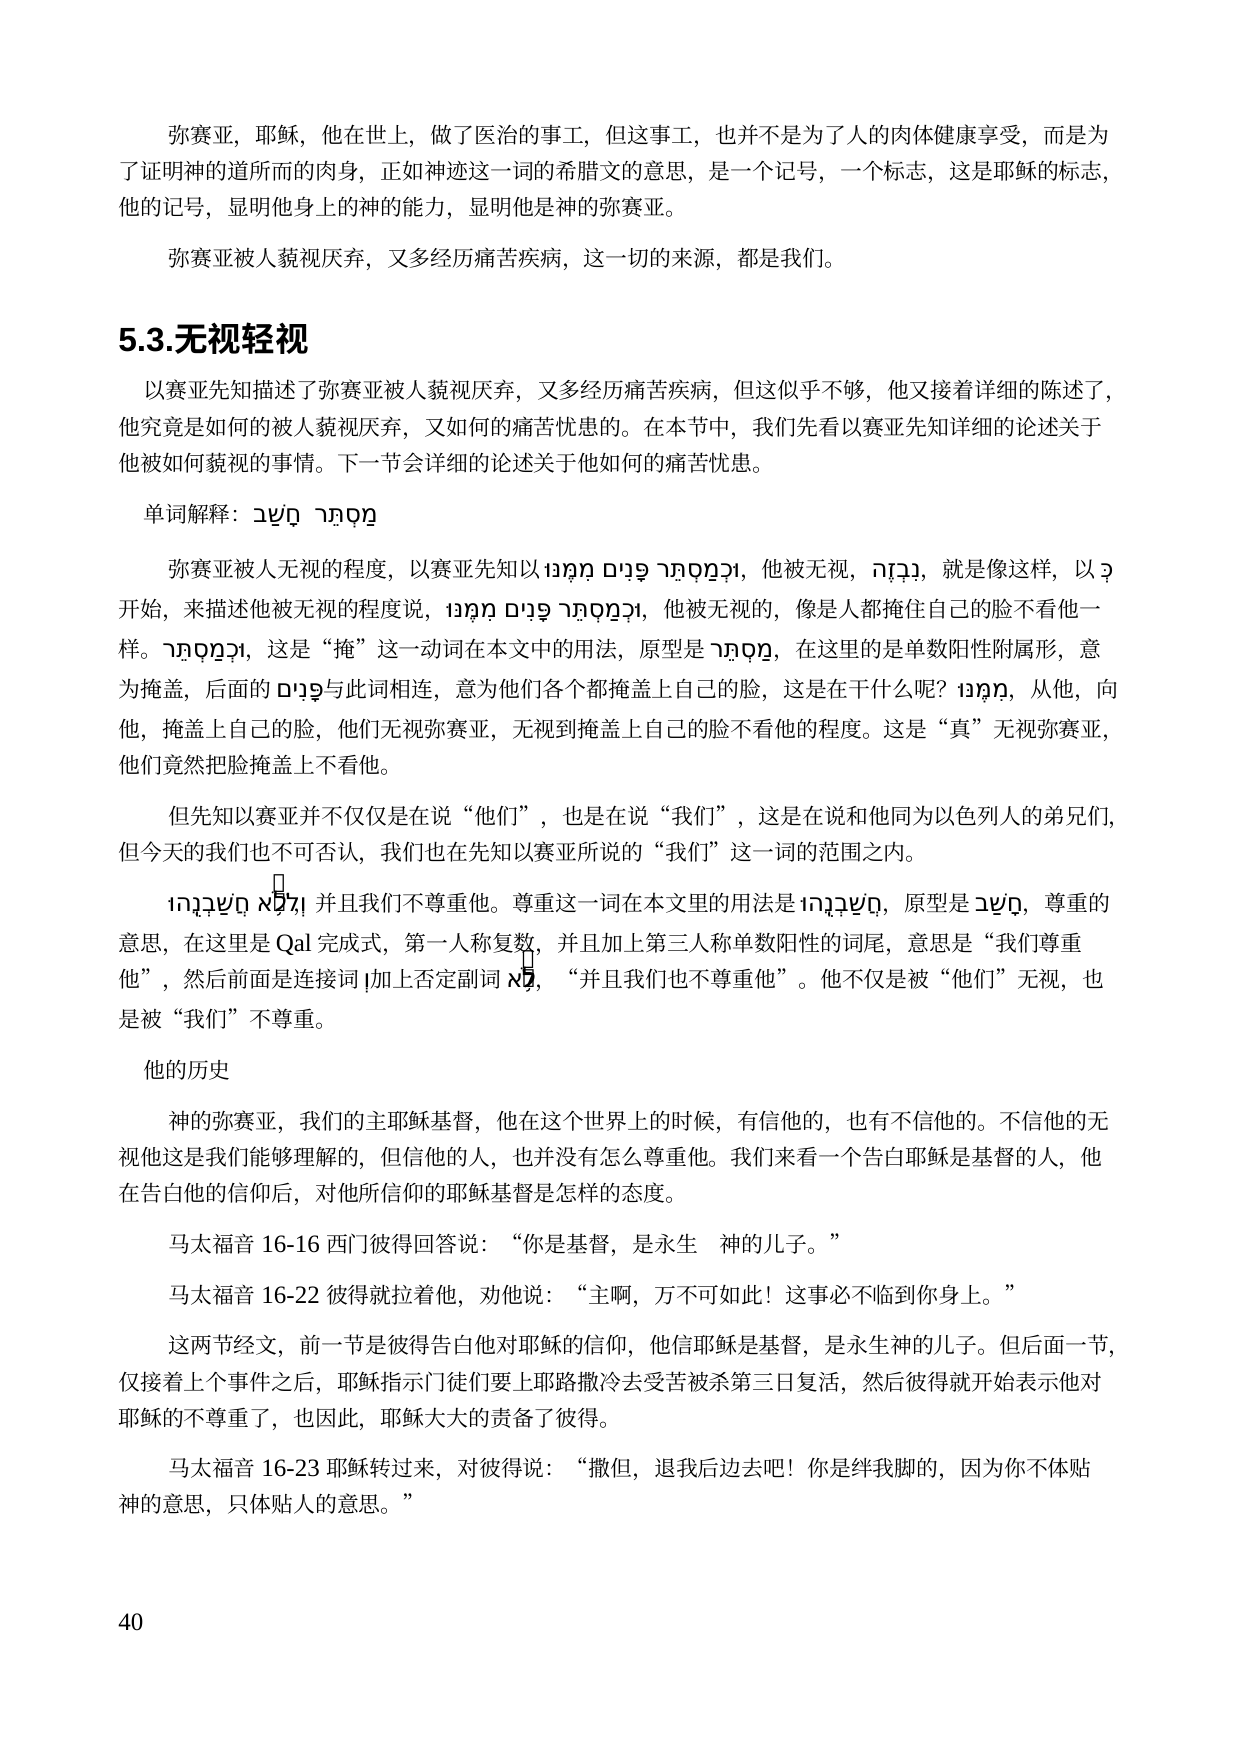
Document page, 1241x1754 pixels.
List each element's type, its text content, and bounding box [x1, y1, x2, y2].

text 马太福音 16-22 彼得就拉着他，劝他说：“主啊，万不可如此！这事必不临到你身上。” [118, 1278, 1122, 1309]
text 这两节经文，前一节是彼得告白他对耶稣的信仰，他信耶稣是基督，是永生神的儿子。但后面一节，仅接着上个事件之后，耶稣指示门徒们要上耶路撒冷去受苦被杀第三日复活，然后彼得就开始表示他对耶稣的不尊重了，也因此，耶稣大大的责备了彼得。 [118, 1328, 1122, 1432]
text 弥赛亚被人无视的程度，以赛亚先知以וּכְמַסְתֵּר פָּנִים מִמֶּנּוּ，他被无视，נִבְזֶה，就是像这样，以כְּ开始，来描述他被无视的程度说，וּכְמַסְתֵּר פָּנִים מִמֶּנּוּ，他被无视的，像是人都掩住自己的脸不看他一样。וּכְמַסְתֵּר，这是“掩”这一动词在本文中的用法，原型是מַסְתֵּר，在这里的是单数阳性附属形，意为掩盖，后面的פָּנִים与此词相连，意为他们各个都掩盖上自己的脸，这是在干什么呢？מִמֶּנּוּ，从他，向他，掩盖上自己的脸，他们无视弥赛亚，无视到掩盖上自己的脸不看他的程度。这是“真”无视弥赛亚，他们竟然把脸掩盖上不看他。 [118, 552, 1122, 780]
text 以赛亚先知描述了弥赛亚被人藐视厌弃，又多经历痛苦疾病，但这似乎不够，他又接着详细的陈述了，他究竟是如何的被人藐视厌弃，又如何的痛苦忧患的。在本节中，我们先看以赛亚先知详细的论述关于他被如何藐视的事情。下一节会详细的论述关于他如何的痛苦忧患。 [118, 374, 1122, 477]
text 马太福音 16-23 耶稣转过来，对彼得说：“撒但，退我后边去吧！你是绊我脚的，因为你不体贴 神的意思，只体贴人的意思。” [118, 1452, 1122, 1519]
text וְלֹ֥א חֲשַׁבְנֻֽהוּ，并且我们不尊重他。尊重这一词在本文里的用法是חֲשַׁבְנֻֽהוּ，原型是חָשַׁב，尊重的意思，在这里是Qal完成式，第一人称复数，并且加上第三人称单数阳性的词尾，意思是“我们尊重他”，然后前面是连接词וְ加上否定副词לֹ֥א，“并且我们也不尊重他”。他不仅是被“他们”无视，也是被“我们”不尊重。 [118, 886, 1122, 1034]
text 马太福音 16-16 西门彼得回答说：“你是基督，是永生 神的儿子。” [118, 1227, 1122, 1258]
text 弥赛亚，耶稣，他在世上，做了医治的事工，但这事工，也并不是为了人的肉体健康享受，而是为了证明神的道所而的肉身，正如神迹这一词的希腊文的意思，是一个记号，一个标志，这是耶稣的标志，他的记号，显明他身上的神的能力，显明他是神的弥赛亚。 [118, 118, 1122, 222]
text 单词解释：מַסְתֵּר חָשַׁב [118, 497, 1122, 532]
text 神的弥赛亚，我们的主耶稣基督，他在这个世界上的时候，有信他的，也有不信他的。不信他的无视他这是我们能够理解的，但信他的人，也并没有怎么尊重他。我们来看一个告白耶稣是基督的人，他在告白他的信仰后，对他所信仰的耶稣基督是怎样的态度。 [118, 1104, 1122, 1208]
text 但先知以赛亚并不仅仅是在说“他们”，也是在说“我们”，这是在说和他同为以色列人的弟兄们，但今天的我们也不可否认，我们也在先知以赛亚所说的“我们”这一词的范围之内。 [118, 799, 1122, 867]
text 弥赛亚被人藐视厌弃，又多经历痛苦疾病，这一切的来源，都是我们。 [118, 241, 1122, 273]
text 他的历史 [118, 1053, 1122, 1085]
subtitle 5.3.无视轻视 [118, 313, 1122, 361]
